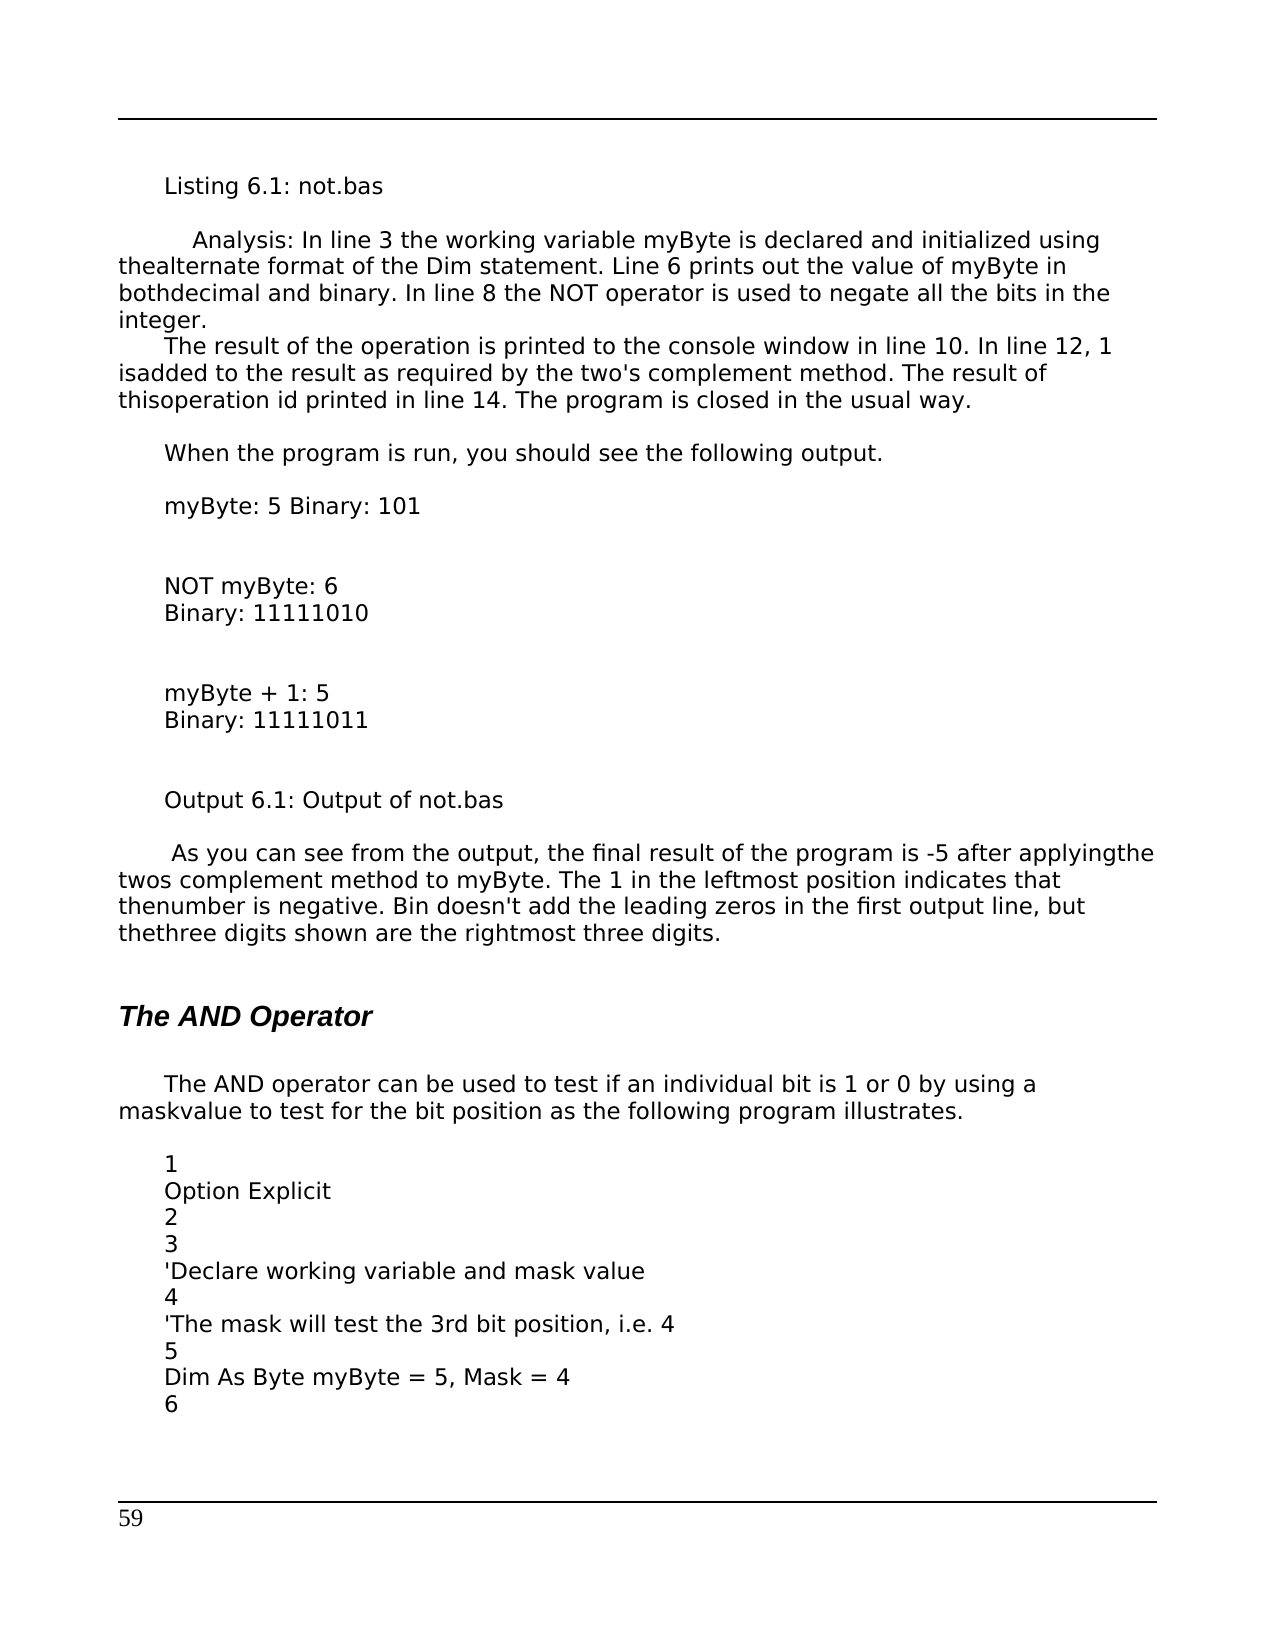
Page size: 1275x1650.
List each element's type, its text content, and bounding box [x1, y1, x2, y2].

text Binary: 11111010 [118, 600, 1157, 627]
text NOT myByte: 6 [118, 573, 1157, 600]
text 6 [118, 1391, 1157, 1418]
text myByte: 5 Binary: 101 [118, 493, 1157, 520]
text The result of the operation is printed to the console window in line 10. In line 12, 1 isadded to the result as required by the two's complement method. The result of thisoperation id printed in line 14. The program is closed in the usual way. [118, 333, 1157, 413]
text 4 [118, 1284, 1157, 1311]
text 5 [118, 1338, 1157, 1364]
text Listing 6.1: not.bas [118, 173, 1157, 200]
text Option Explicit [118, 1178, 1157, 1204]
text 3 [118, 1231, 1157, 1258]
subtitle The AND Operator [118, 998, 1157, 1032]
text 'The mask will test the 3rd bit position, i.e. 4 [118, 1311, 1157, 1338]
text The AND operator can be used to test if an individual bit is 1 or 0 by using a maskvalue to test for the bit position as the following program illustrates. [118, 1071, 1157, 1124]
text Binary: 11111011 [118, 707, 1157, 733]
text Dim As Byte myByte = 5, Mask = 4 [118, 1364, 1157, 1391]
text 1 [118, 1151, 1157, 1178]
text 'Declare working variable and mask value [118, 1258, 1157, 1284]
text Output 6.1: Output of not.bas [118, 787, 1157, 813]
text 2 [118, 1204, 1157, 1231]
text As you can see from the output, the final result of the program is -5 after applyingthe twos complement method to myByte. The 1 in the leftmost position indicates that thenumber is negative. Bin doesn't add the leading zeros in the first output line, but thethree digits shown are the rightmost three digits. [118, 840, 1157, 947]
text When the program is run, you should see the following output. [118, 440, 1157, 467]
text myByte + 1: 5 [118, 680, 1157, 707]
text Analysis: In line 3 the working variable myByte is declared and initialized using thealternate format of the Dim statement. Line 6 prints out the value of myByte in bothdecimal and binary. In line 8 the NOT operator is used to negate all the bits in the integer. [118, 227, 1157, 333]
